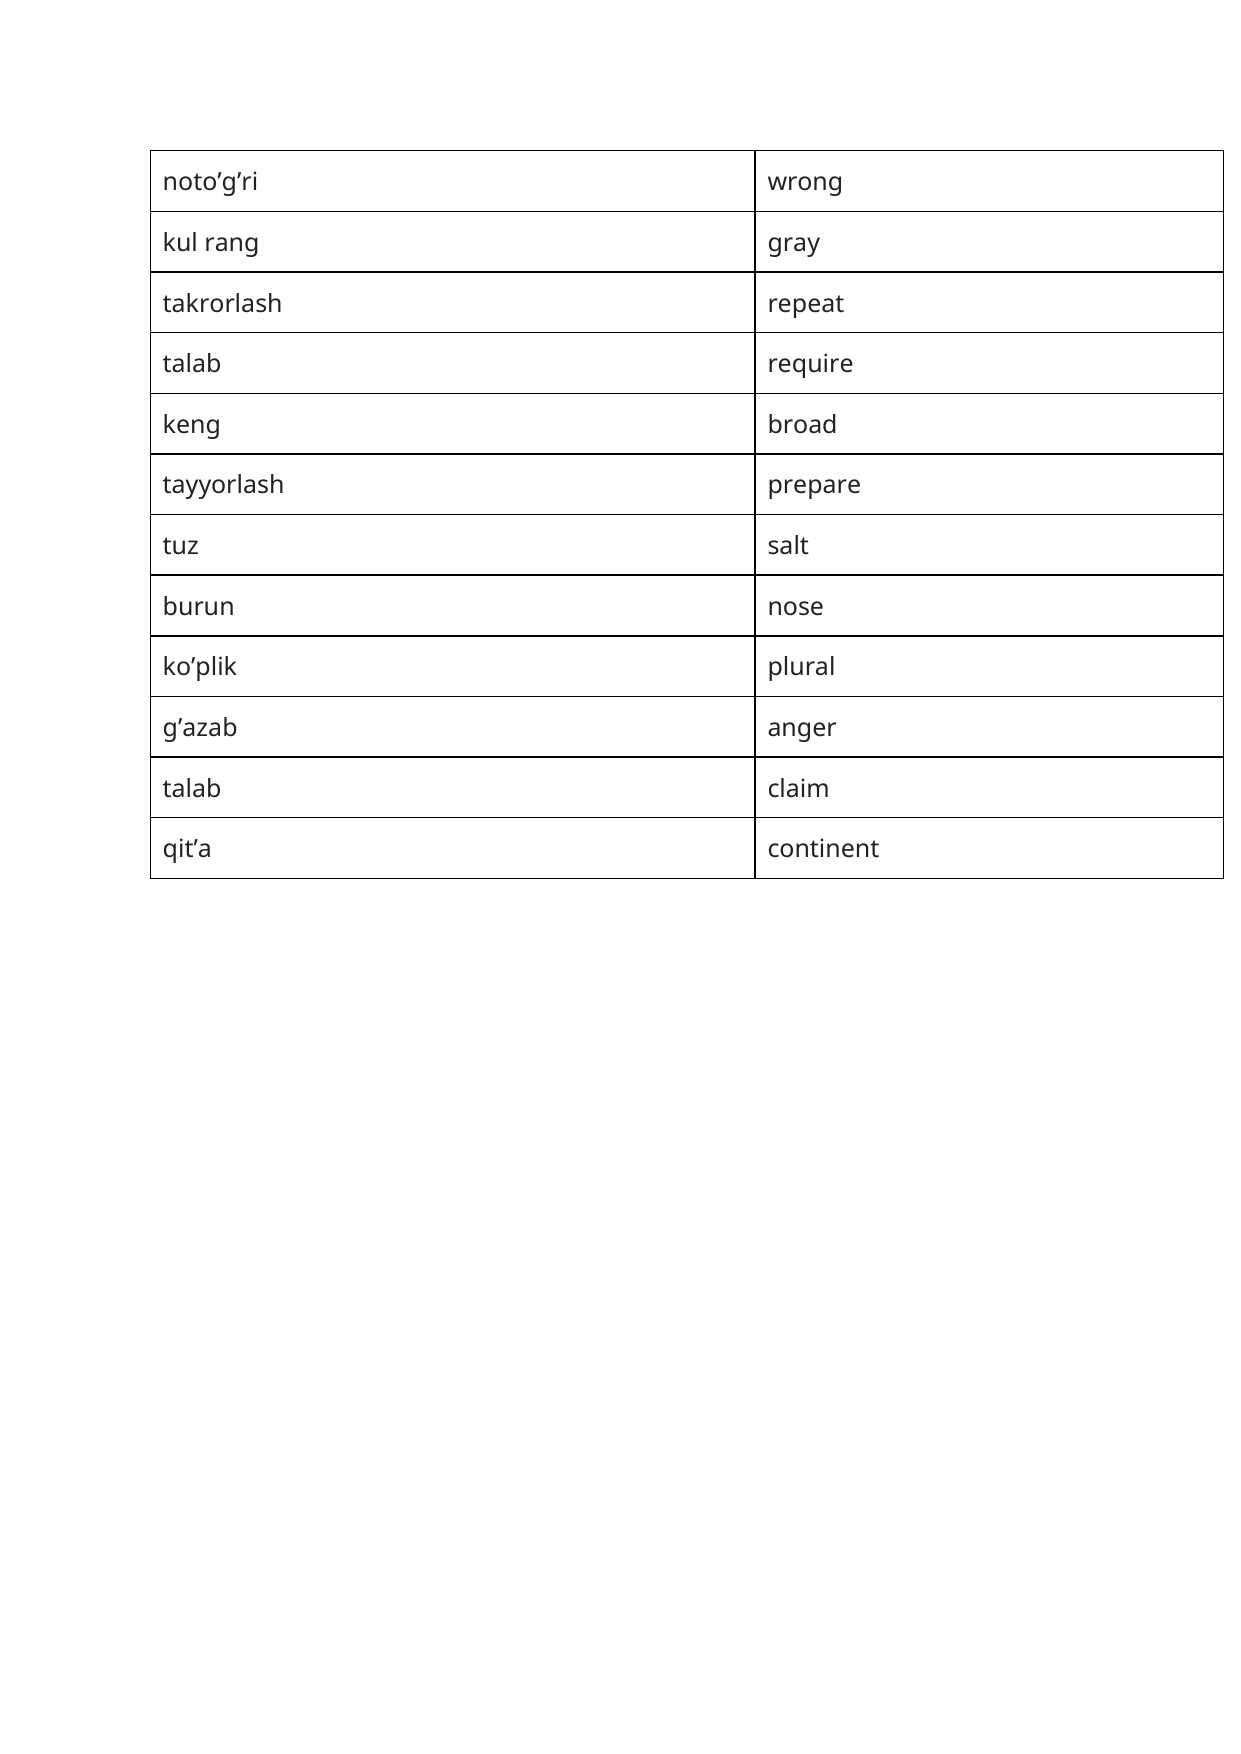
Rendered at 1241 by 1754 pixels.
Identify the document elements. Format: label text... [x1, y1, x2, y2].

table_cell kul rang [151, 212, 754, 271]
table_cell broad [756, 394, 1223, 453]
table_cell plural [756, 637, 1223, 696]
table_cell keng [151, 394, 754, 453]
table_cell talab [151, 758, 754, 817]
table_cell nose [756, 576, 1223, 635]
table_cell noto’g’ri [151, 151, 754, 211]
table_cell qit’a [151, 818, 754, 877]
table_cell require [756, 333, 1223, 392]
table_cell wrong [756, 151, 1223, 211]
table_cell g’azab [151, 697, 754, 756]
table_cell talab [151, 333, 754, 392]
table_cell takrorlash [151, 273, 754, 332]
table_cell salt [756, 515, 1223, 574]
table_cell burun [151, 576, 754, 635]
table_cell prepare [756, 455, 1223, 514]
table_cell anger [756, 697, 1223, 756]
table_cell ko’plik [151, 637, 754, 696]
table_cell repeat [756, 273, 1223, 332]
table_cell tuz [151, 515, 754, 574]
table_cell claim [756, 758, 1223, 817]
table_cell continent [756, 818, 1223, 877]
table_cell gray [756, 212, 1223, 271]
table_cell tayyorlash [151, 455, 754, 514]
